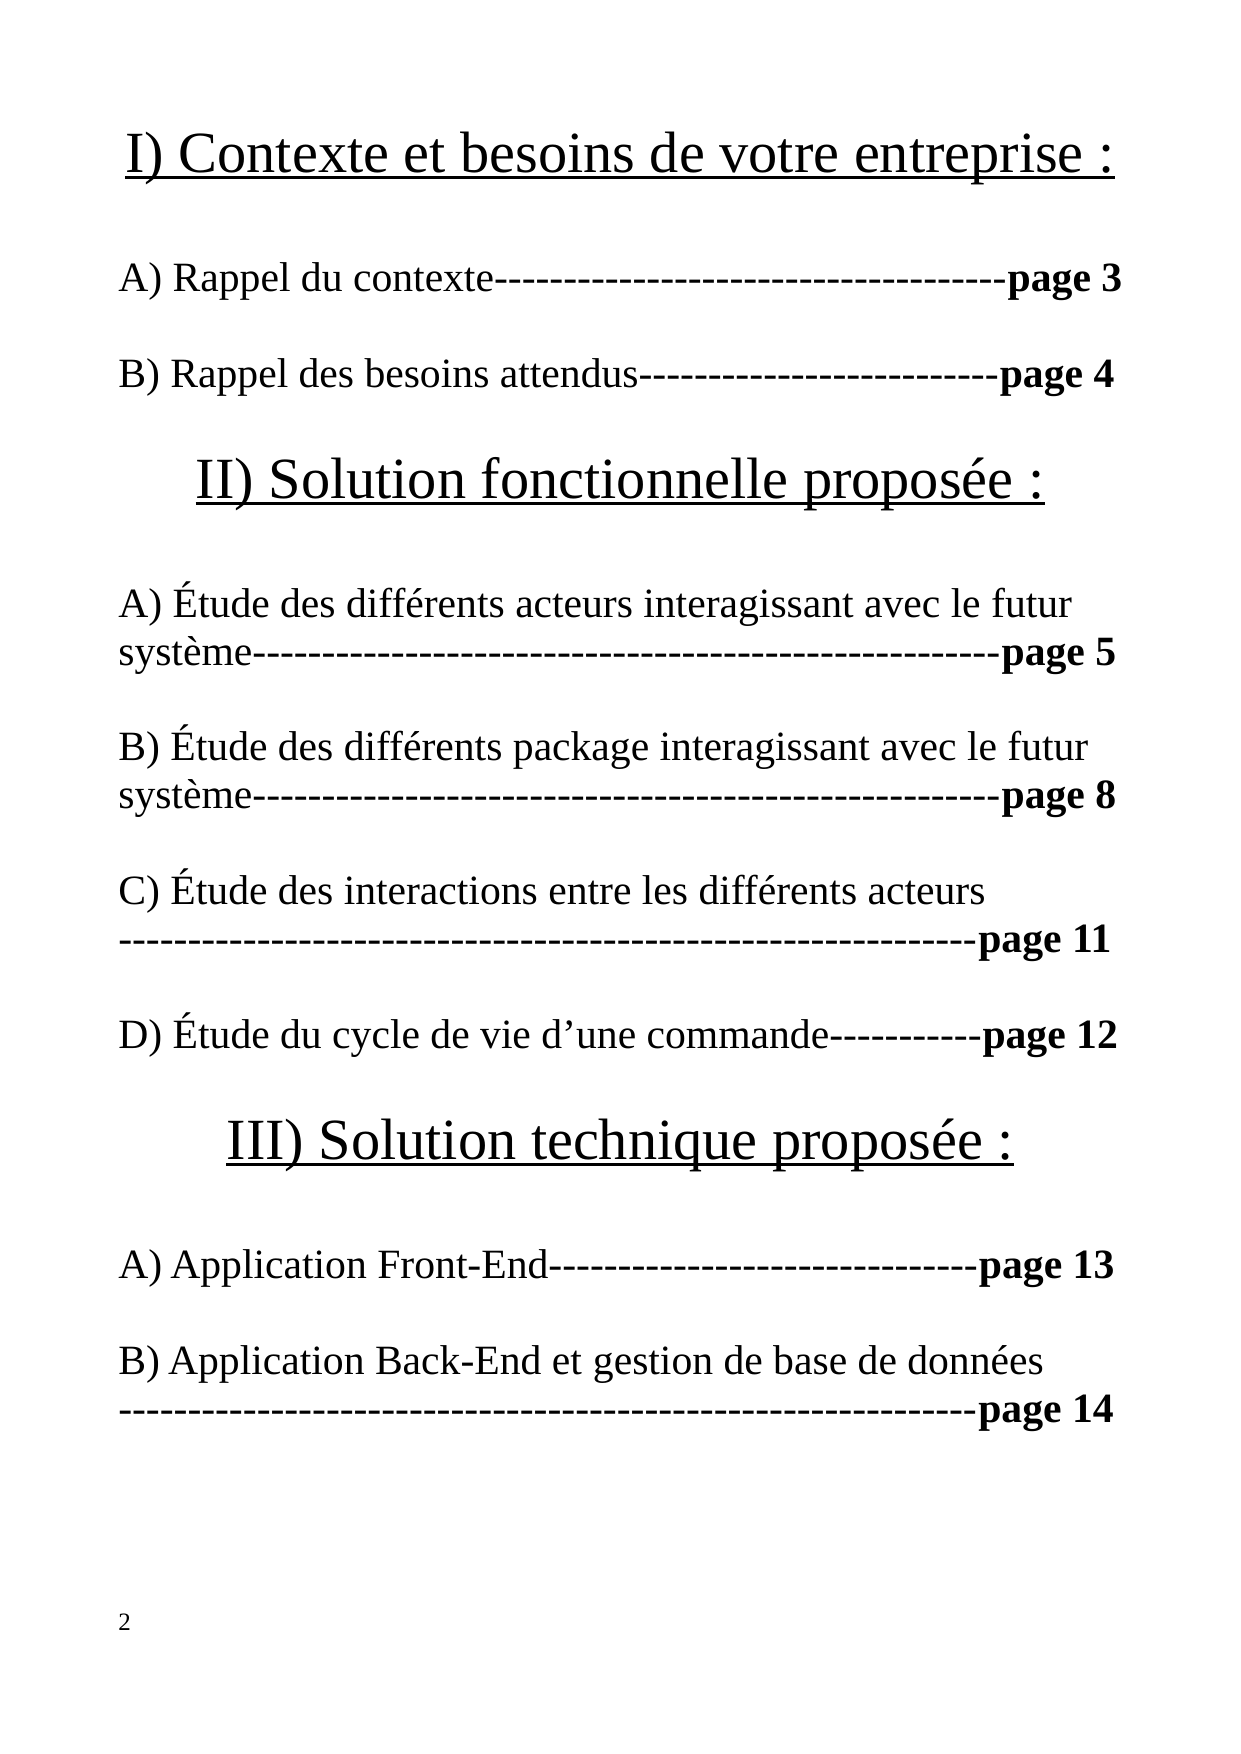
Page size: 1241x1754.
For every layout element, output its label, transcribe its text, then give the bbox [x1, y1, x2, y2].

text II) Solution fonctionnelle proposée : [118, 444, 1122, 511]
text --------------------------------------------------------------page 11 [118, 913, 1122, 961]
text B) Étude des différents package interagissant avec le futur système------------------------------------------------------page 8 [118, 722, 1122, 818]
text III) Solution technique proposée : [118, 1105, 1122, 1172]
text B) Rappel des besoins attendus--------------------------page 4 [118, 348, 1122, 396]
text A) Application Front-End-------------------------------page 13 [118, 1239, 1122, 1287]
text B) Application Back-End et gestion de base de données [118, 1335, 1122, 1383]
text D) Étude du cycle de vie d’une commande-----------page 12 [118, 1009, 1122, 1057]
text A) Étude des différents acteurs interagissant avec le futur système------------------------------------------------------page 5 [118, 578, 1122, 674]
text I) Contexte et besoins de votre entreprise : [118, 118, 1122, 185]
text A) Rappel du contexte-------------------------------------page 3 [118, 252, 1122, 300]
text --------------------------------------------------------------page 14 [118, 1383, 1122, 1431]
text C) Étude des interactions entre les différents acteurs [118, 866, 1122, 913]
